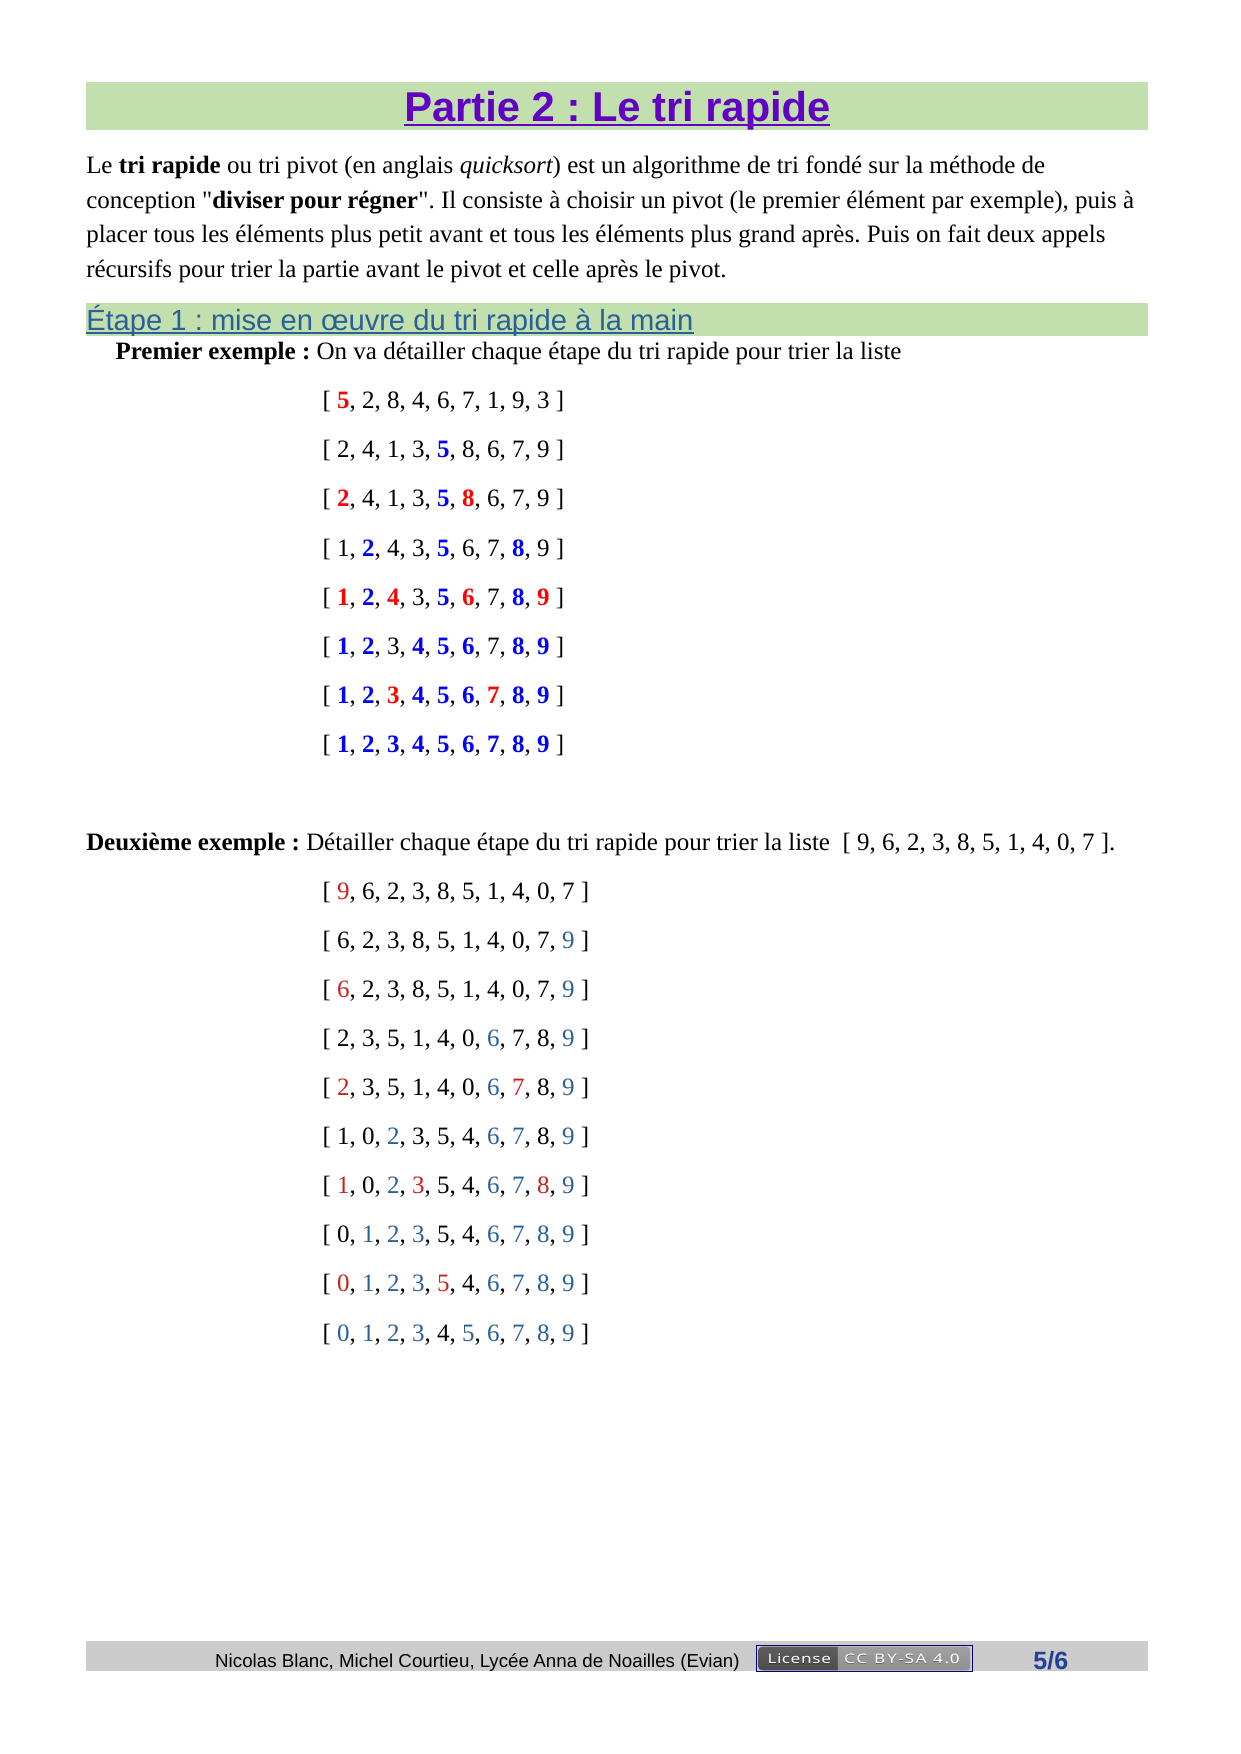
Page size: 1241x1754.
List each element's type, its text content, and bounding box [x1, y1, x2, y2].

text [ 1, 2, 4, 3, 5, 6, 7, 8, 9 ] [322, 533, 1148, 561]
text [ 2, 4, 1, 3, 5, 8, 6, 7, 9 ] [322, 483, 1148, 512]
text [ 1, 2, 4, 3, 5, 6, 7, 8, 9 ] [322, 582, 1148, 610]
text Étape 1 : mise en œuvre du tri rapide à la main [86, 303, 1148, 336]
text [ 6, 2, 3, 8, 5, 1, 4, 0, 7, 9 ] [322, 925, 1148, 954]
text [ 9, 6, 2, 3, 8, 5, 1, 4, 0, 7 ] [322, 876, 1148, 905]
text Premier exemple : On va détailler chaque étape du tri rapide pour trier la liste [115, 336, 1148, 365]
text [ 5, 2, 8, 4, 6, 7, 1, 9, 3 ] [322, 385, 1148, 414]
text [ 2, 4, 1, 3, 5, 8, 6, 7, 9 ] [322, 434, 1148, 463]
text [ 0, 1, 2, 3, 5, 4, 6, 7, 8, 9 ] [322, 1268, 1148, 1297]
text [ 6, 2, 3, 8, 5, 1, 4, 0, 7, 9 ] [322, 974, 1148, 1003]
text Le tri rapide ou tri pivot (en anglais quicksort) est un algorithme de tri fondé sur la méthode de conception "diviser pour régner". Il consiste à choisir un pivot (le premier élément par exemple), puis à placer tous les éléments plus petit avant et tous les éléments plus grand après. Puis on fait deux appels récursifs pour trier la partie avant le pivot et celle après le pivot. [86, 150, 1148, 282]
text [ 1, 2, 3, 4, 5, 6, 7, 8, 9 ] [322, 729, 1148, 758]
text [ 1, 2, 3, 4, 5, 6, 7, 8, 9 ] [322, 631, 1148, 659]
text [ 2, 3, 5, 1, 4, 0, 6, 7, 8, 9 ] [322, 1023, 1148, 1052]
text [ 1, 0, 2, 3, 5, 4, 6, 7, 8, 9 ] [322, 1121, 1148, 1150]
text [ 0, 1, 2, 3, 4, 5, 6, 7, 8, 9 ] [322, 1318, 1148, 1346]
text [ 0, 1, 2, 3, 5, 4, 6, 7, 8, 9 ] [322, 1219, 1148, 1248]
text Deuxième exemple : Détailler chaque étape du tri rapide pour trier la liste [ 9, 6, 2, 3, 8, 5, 1, 4, 0, 7 ]. [86, 827, 1148, 856]
text [ 1, 0, 2, 3, 5, 4, 6, 7, 8, 9 ] [322, 1170, 1148, 1199]
text [ 1, 2, 3, 4, 5, 6, 7, 8, 9 ] [322, 680, 1148, 708]
text [ 2, 3, 5, 1, 4, 0, 6, 7, 8, 9 ] [322, 1072, 1148, 1101]
text Partie 2 : Le tri rapide [86, 82, 1148, 130]
